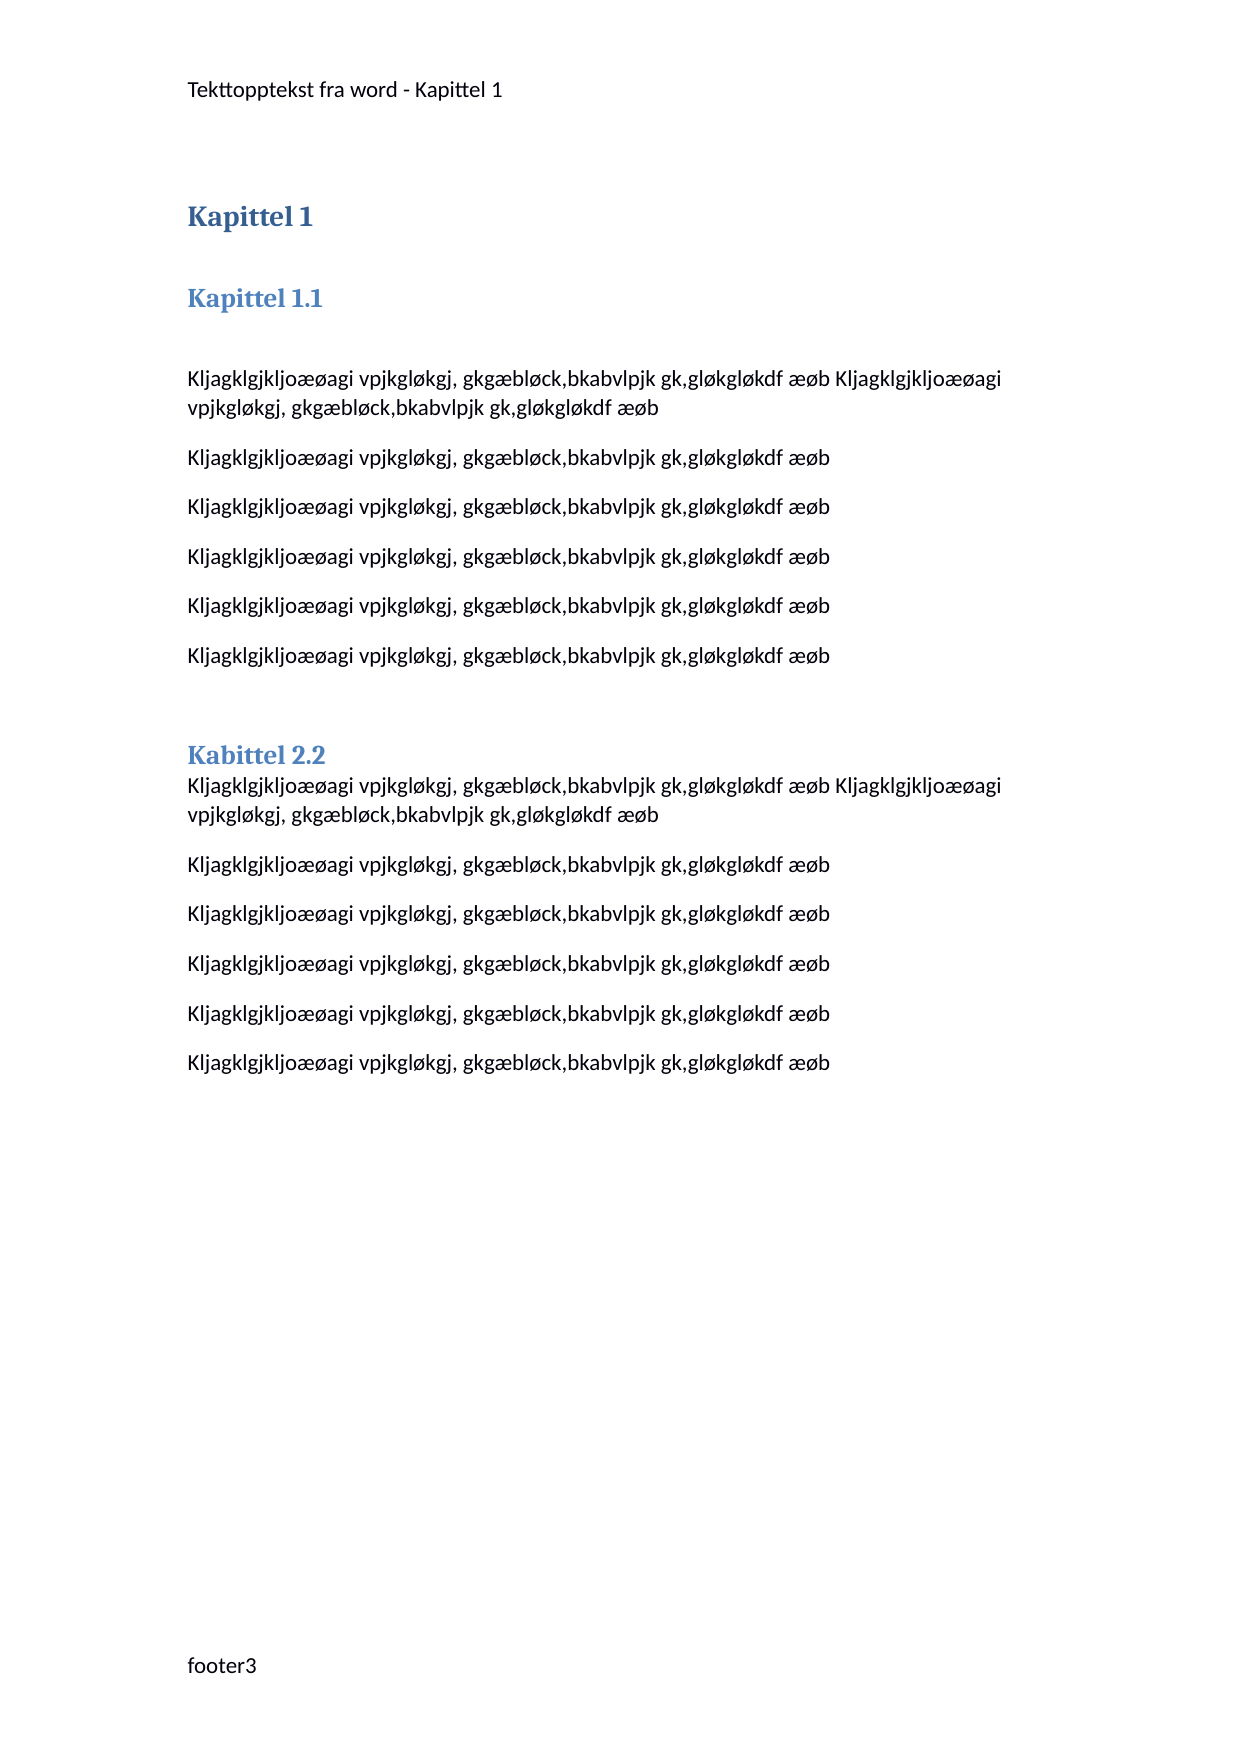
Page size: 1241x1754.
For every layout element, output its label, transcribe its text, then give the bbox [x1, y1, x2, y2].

list Kljagklgjkljoæøagi vpjkgløkgj, gkgæbløck,bkabvlpjk gk,gløkgløkdf æøb [187, 641, 1053, 669]
list Kljagklgjkljoæøagi vpjkgløkgj, gkgæbløck,bkabvlpjk gk,gløkgløkdf æøb [187, 492, 1053, 521]
list Kljagklgjkljoæøagi vpjkgløkgj, gkgæbløck,bkabvlpjk gk,gløkgløkdf æøb [187, 591, 1053, 620]
subtitle Kapittel 1.1 [187, 283, 1053, 314]
list Kljagklgjkljoæøagi vpjkgløkgj, gkgæbløck,bkabvlpjk gk,gløkgløkdf æøb Kljagklgjkljoæøagi vpjkgløkgj, gkgæbløck,bkabvlpjk gk,gløkgløkdf æøb [187, 364, 1053, 421]
list Kljagklgjkljoæøagi vpjkgløkgj, gkgæbløck,bkabvlpjk gk,gløkgløkdf æøb [187, 998, 1053, 1027]
list Kljagklgjkljoæøagi vpjkgløkgj, gkgæbløck,bkabvlpjk gk,gløkgløkdf æøb [187, 442, 1053, 471]
list Kljagklgjkljoæøagi vpjkgløkgj, gkgæbløck,bkabvlpjk gk,gløkgløkdf æøb [187, 899, 1053, 927]
list Kljagklgjkljoæøagi vpjkgløkgj, gkgæbløck,bkabvlpjk gk,gløkgløkdf æøb [187, 1047, 1053, 1076]
list Kljagklgjkljoæøagi vpjkgløkgj, gkgæbløck,bkabvlpjk gk,gløkgløkdf æøb Kljagklgjkljoæøagi vpjkgløkgj, gkgæbløck,bkabvlpjk gk,gløkgløkdf æøb [187, 771, 1053, 828]
list Kljagklgjkljoæøagi vpjkgløkgj, gkgæbløck,bkabvlpjk gk,gløkgløkdf æøb [187, 541, 1053, 570]
subtitle Kabittel 2.2 [187, 740, 1053, 771]
list Kljagklgjkljoæøagi vpjkgløkgj, gkgæbløck,bkabvlpjk gk,gløkgløkdf æøb [187, 849, 1053, 878]
subtitle Kapittel 1 [187, 200, 1053, 233]
list Kljagklgjkljoæøagi vpjkgløkgj, gkgæbløck,bkabvlpjk gk,gløkgløkdf æøb [187, 948, 1053, 977]
